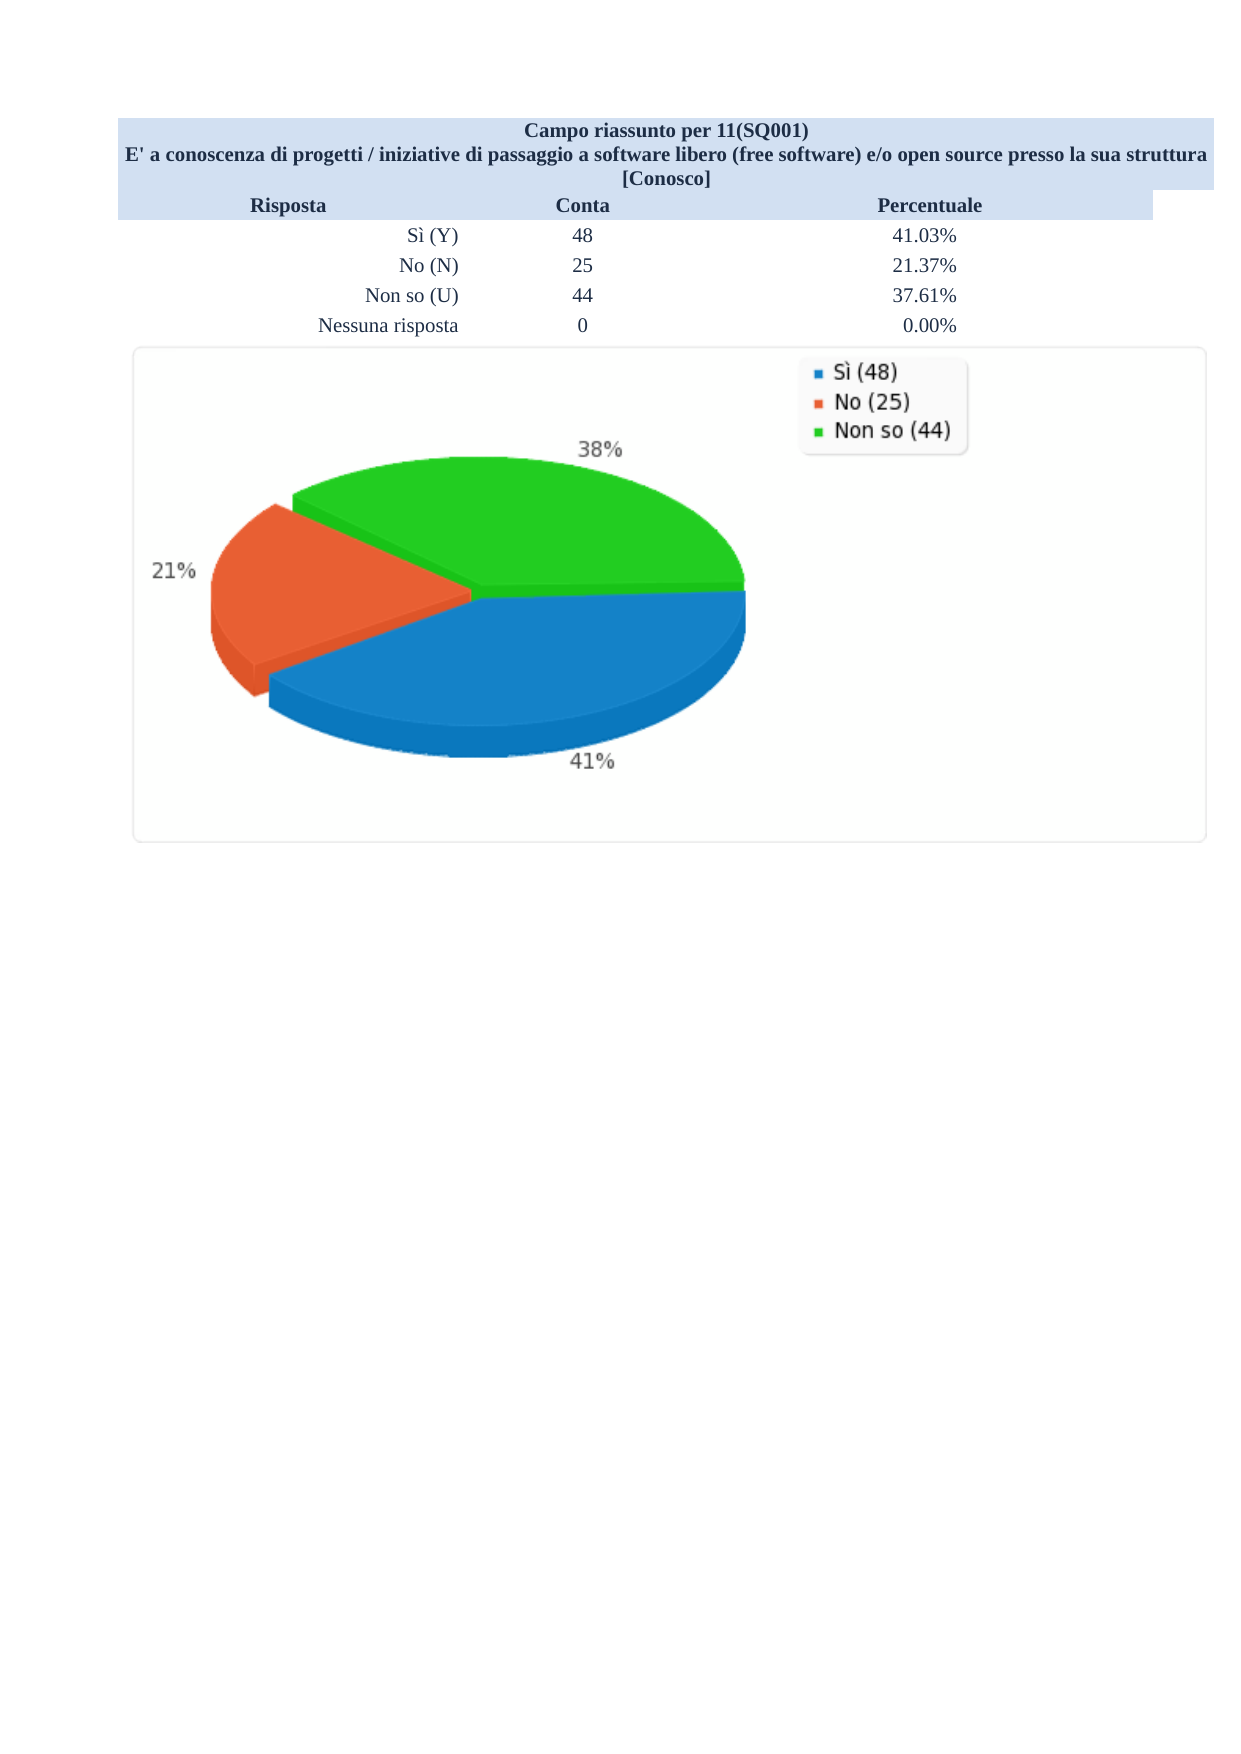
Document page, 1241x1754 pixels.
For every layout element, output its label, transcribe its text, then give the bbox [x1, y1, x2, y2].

table_cell 0.00% [707, 310, 1153, 339]
table_cell Non so (U) [118, 280, 458, 310]
table_cell Percentuale [707, 190, 1153, 220]
table_cell [1153, 220, 1214, 250]
table_header Campo riassunto per 11(SQ001) [118, 118, 1214, 142]
table_cell Risposta [118, 190, 458, 220]
table_cell Nessuna risposta [118, 310, 458, 340]
table_cell Sì (Y) [118, 220, 458, 250]
table_cell 0 [458, 310, 707, 339]
table_cell 37.61% [707, 280, 1153, 310]
table_cell [118, 340, 125, 843]
table_cell 21.37% [707, 250, 1153, 280]
table_cell [1207, 340, 1214, 843]
table_cell [1153, 310, 1214, 340]
table_cell No (N) [118, 250, 458, 280]
table_cell [1153, 280, 1214, 310]
table_cell 48 [458, 220, 707, 250]
table_cell E' a conoscenza di progetti / iniziative di passaggio a software libero (free software) e/o open source presso la sua struttura [Conosco] [118, 142, 1214, 190]
table_cell [1153, 250, 1214, 280]
table_cell Conta [458, 190, 707, 220]
table_cell 41.03% [707, 220, 1153, 250]
table_cell 25 [458, 250, 707, 280]
picture [125, 339, 1207, 843]
table_cell [1153, 190, 1214, 220]
table_cell 44 [458, 280, 707, 310]
